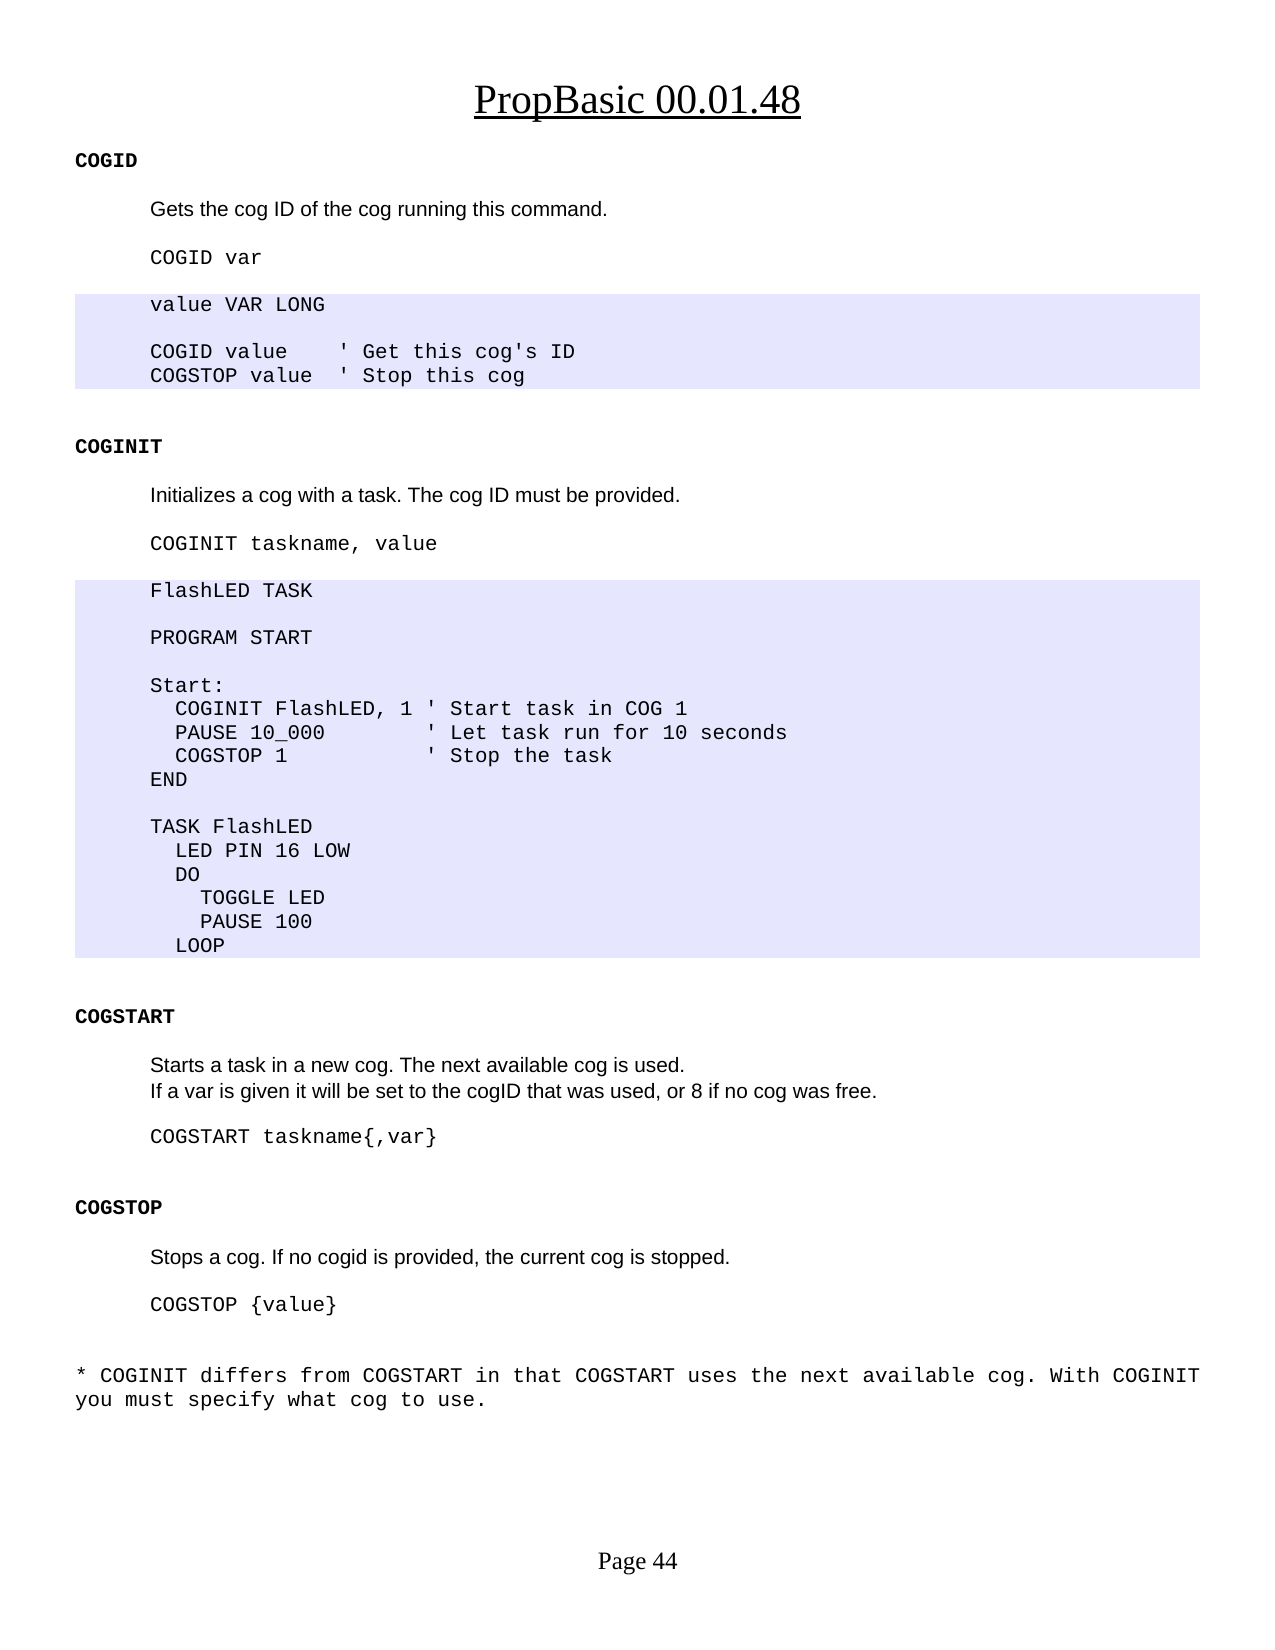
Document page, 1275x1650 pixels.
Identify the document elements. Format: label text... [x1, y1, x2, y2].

text value VAR LONG [75, 294, 1200, 318]
text Stops a cog. If no cogid is provided, the current cog is stopped. [75, 1244, 1200, 1270]
text Initializes a cog with a task. The cog ID must be provided. [75, 483, 1200, 509]
text Starts a task in a new cog. The next available cog is used. [75, 1053, 1200, 1079]
text FlashLED TASK [75, 580, 1200, 604]
text COGSTOP value ' Stop this cog [75, 365, 1200, 389]
text Gets the cog ID of the cog running this command. [75, 197, 1200, 223]
text DO [75, 864, 1200, 887]
text PROGRAM START [75, 627, 1200, 651]
text TASK FlashLED [75, 816, 1200, 840]
text COGSTOP [75, 1197, 1200, 1221]
text COGINIT taskname, value [75, 533, 1200, 556]
text LED PIN 16 LOW [75, 840, 1200, 864]
text COGINIT [75, 436, 1200, 459]
text If a var is given it will be set to the cogID that was used, or 8 if no cog was free. [75, 1079, 1200, 1103]
text * COGINIT differs from COGSTART in that COGSTART uses the next available cog. With COGINIT you must specify what cog to use. [75, 1365, 1200, 1412]
text PAUSE 10_000 ' Let task run for 10 seconds [75, 722, 1200, 746]
text COGID var [75, 247, 1200, 270]
text COGSTOP {value} [75, 1294, 1200, 1318]
text PAUSE 100 [75, 911, 1200, 935]
text COGSTART taskname{,var} [75, 1126, 1200, 1150]
text Start: [75, 674, 1200, 698]
text COGID [75, 150, 1200, 174]
text LOOP [75, 935, 1200, 958]
text COGSTOP 1 ' Stop the task [75, 746, 1200, 769]
text END [75, 769, 1200, 793]
text COGSTART [75, 1006, 1200, 1029]
text TOGGLE LED [75, 887, 1200, 911]
text COGINIT FlashLED, 1 ' Start task in COG 1 [75, 698, 1200, 722]
text COGID value ' Get this cog's ID [75, 341, 1200, 365]
